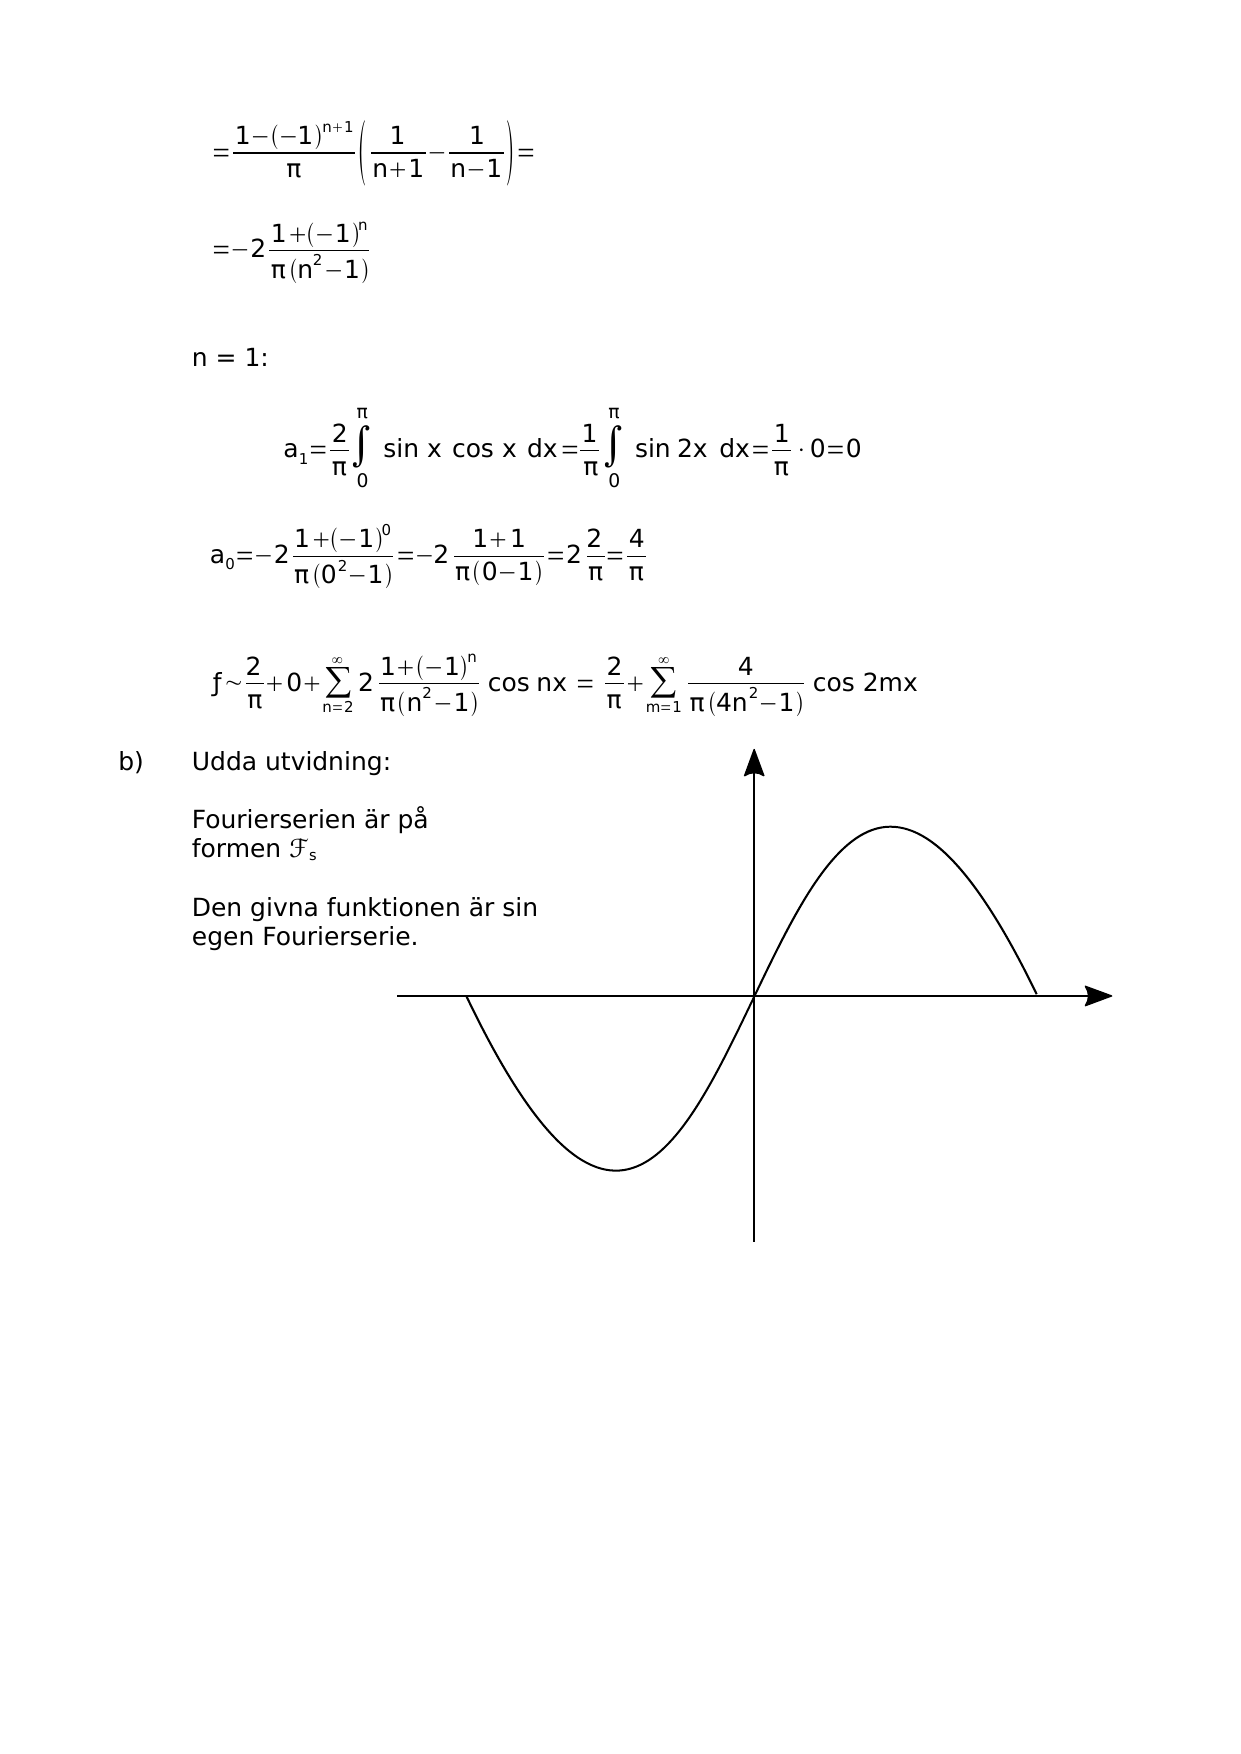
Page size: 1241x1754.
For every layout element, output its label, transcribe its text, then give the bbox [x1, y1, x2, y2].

text [923, 834, 1122, 864]
text [981, 893, 1122, 922]
text [755, 834, 859, 864]
text [1000, 922, 1122, 951]
text Den givna funktionen är sin [118, 893, 753, 922]
text [755, 893, 806, 922]
text Fourierserien är på [118, 805, 753, 834]
text formen ℱs [118, 834, 753, 864]
text [832, 834, 953, 864]
text [755, 805, 1122, 834]
text n = 1: [118, 343, 1122, 372]
text [755, 922, 789, 951]
text [779, 922, 1012, 951]
text [794, 893, 996, 922]
text egen Fourierserie. [118, 922, 753, 951]
text b) Udda utvidning: [118, 747, 1122, 776]
